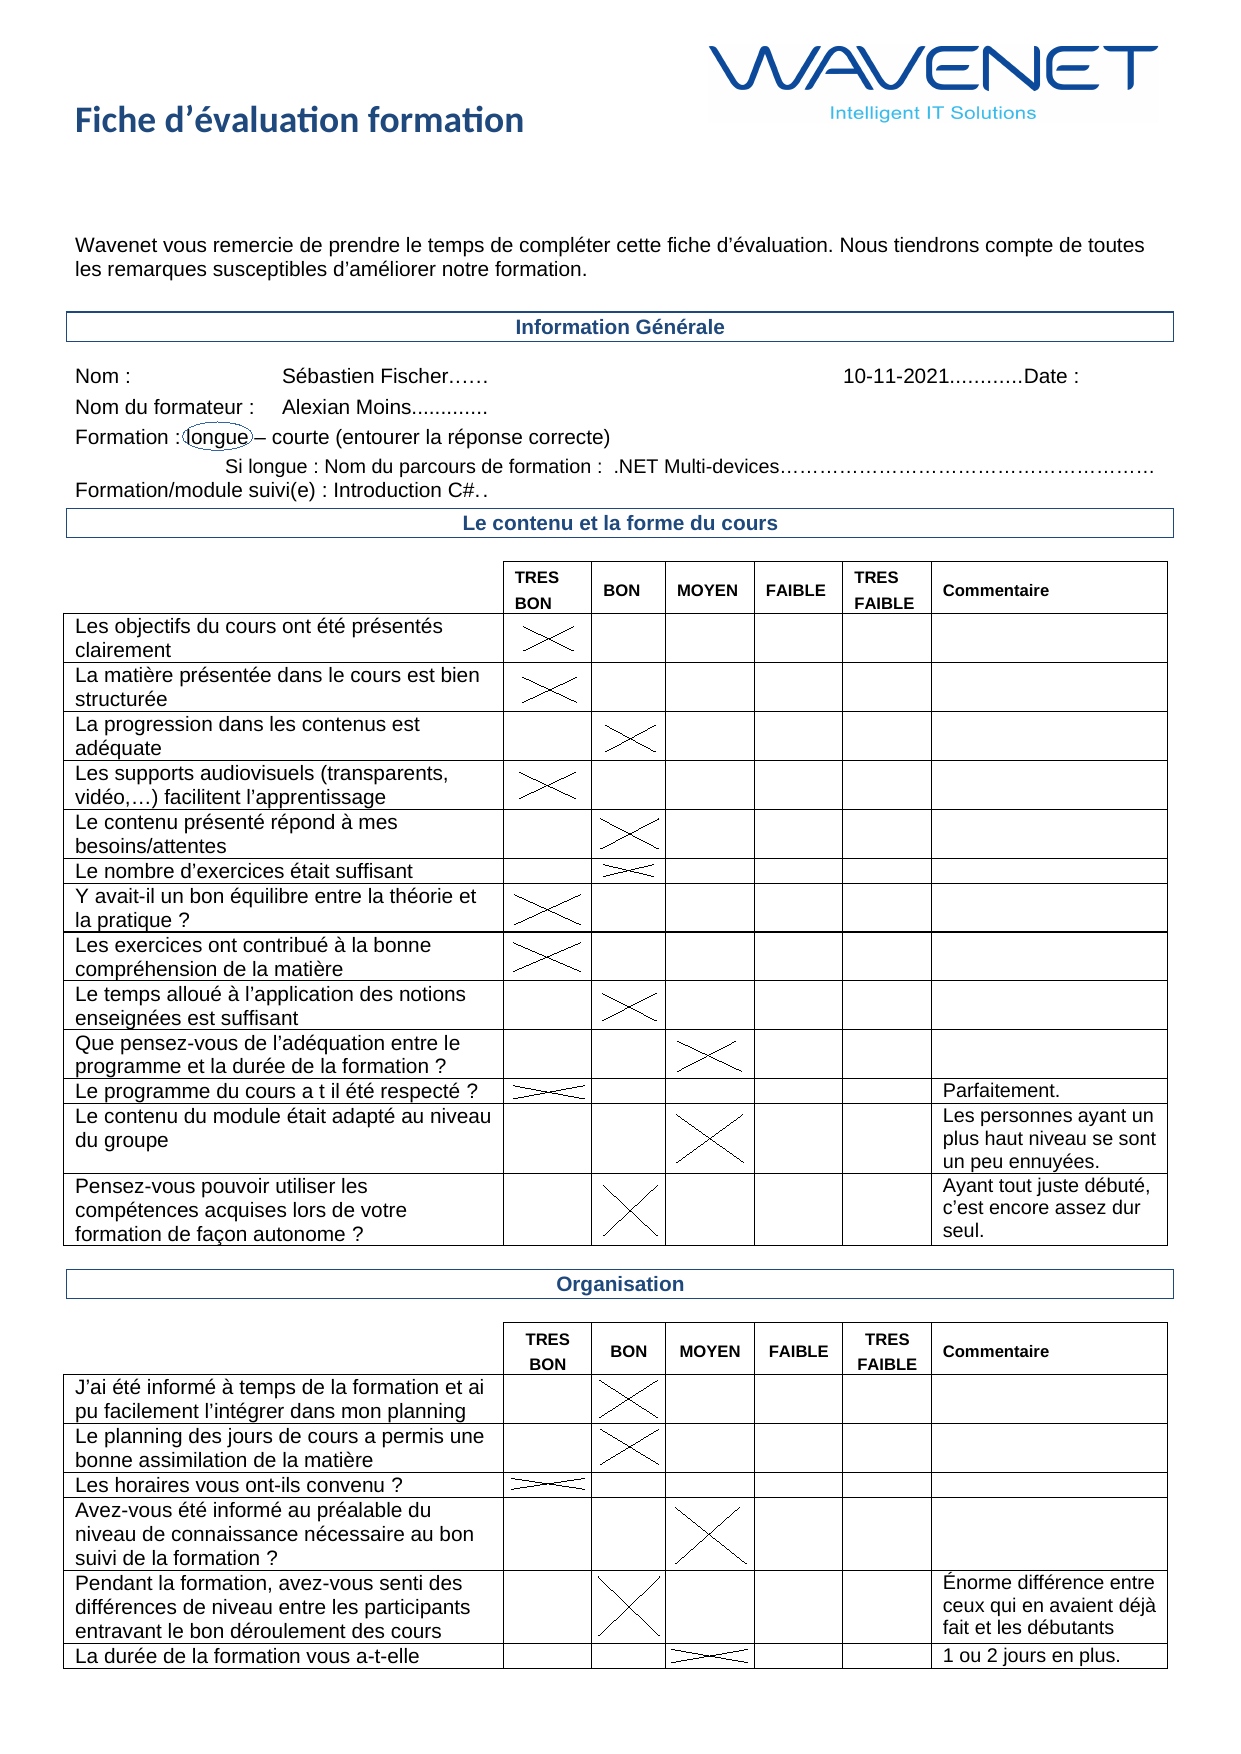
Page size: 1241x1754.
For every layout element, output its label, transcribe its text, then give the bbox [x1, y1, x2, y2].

table_header TRES FAIBLE [843, 562, 931, 613]
subtitle Nom du formateur : Alexian Moins [75, 394, 1165, 418]
table_cell [592, 884, 665, 931]
table_cell Le temps alloué à l’application des notions enseignées est suffisant [64, 981, 503, 1029]
table_cell [592, 1174, 665, 1245]
table_cell [592, 712, 665, 759]
table_cell [843, 859, 931, 882]
table_cell Parfaitement. [932, 1079, 1167, 1103]
table_cell Le contenu du module était adapté au niveau du groupe [64, 1104, 503, 1172]
table_header TRES BON [504, 562, 591, 613]
table_cell [666, 663, 754, 711]
table_header [64, 1322, 503, 1374]
table_cell [755, 1030, 842, 1078]
table_cell Pensez-vous pouvoir utiliser les compétences acquises lors de votre formation de façon autonome ? [64, 1174, 503, 1245]
table_cell [666, 1424, 754, 1472]
table_cell [666, 1571, 754, 1643]
table_cell [666, 1174, 754, 1245]
table_cell Y avait-il un bon équilibre entre la théorie et la pratique ? [64, 884, 503, 931]
table_cell [843, 1375, 931, 1423]
table_cell [932, 761, 1167, 808]
table_cell [843, 712, 931, 759]
table_cell [666, 712, 754, 759]
table_cell [504, 712, 591, 759]
table_cell [504, 1424, 591, 1472]
table_cell [666, 1498, 754, 1570]
table_cell [666, 810, 754, 857]
table_cell La durée de la formation vous a-t-elle [64, 1644, 503, 1668]
subtitle Formation : longue – courte (entourer la réponse correcte) [75, 425, 1165, 449]
table_cell [504, 1644, 591, 1668]
table_header BON [592, 1323, 665, 1374]
table_cell [666, 1375, 754, 1423]
table_cell [755, 1375, 842, 1423]
table_cell [592, 1571, 665, 1643]
table_header Commentaire [932, 1323, 1167, 1374]
table_cell [592, 614, 665, 662]
table_cell [592, 810, 665, 857]
table_cell [666, 1473, 754, 1497]
table_cell [843, 1498, 931, 1570]
table_cell J’ai été informé à temps de la formation et ai pu facilement l’intégrer dans mon planning [64, 1375, 503, 1423]
table_header TRES FAIBLE [843, 1323, 931, 1374]
table_cell [755, 1104, 842, 1172]
table_cell [932, 933, 1167, 980]
table_header BON [592, 562, 665, 613]
table_cell [755, 761, 842, 808]
table_cell [504, 859, 591, 882]
table_cell [504, 1104, 591, 1172]
table_cell [755, 712, 842, 759]
subtitle Wavenet vous remercie de prendre le temps de compléter cette fiche d’évaluation. Nous tiendrons compte de toutes les remarques susceptibles d’améliorer notre formation. [75, 233, 1165, 281]
table_cell [504, 1079, 591, 1103]
table_cell [592, 1375, 665, 1423]
table_cell [843, 761, 931, 808]
table_cell Avez-vous été informé au préalable du niveau de connaissance nécessaire au bon suivi de la formation ? [64, 1498, 503, 1570]
table_cell [504, 761, 591, 808]
table_cell [843, 614, 931, 662]
table_cell [666, 1030, 754, 1078]
table_header TRES BON [504, 1323, 591, 1374]
table_cell [843, 1644, 931, 1668]
table_cell [932, 1473, 1167, 1497]
table_cell [932, 1498, 1167, 1570]
table_cell [755, 1079, 842, 1103]
table_cell La matière présentée dans le cours est bien structurée [64, 663, 503, 711]
table_cell [592, 1079, 665, 1103]
table_cell [666, 1079, 754, 1103]
table_cell [843, 1174, 931, 1245]
table_cell [932, 1424, 1167, 1472]
table_cell Les personnes ayant un plus haut niveau se sont un peu ennuyées. [932, 1104, 1167, 1172]
table_cell [932, 1375, 1167, 1423]
table_cell [592, 1473, 665, 1497]
table_cell [755, 1473, 842, 1497]
table_cell Pendant la formation, avez-vous senti des différences de niveau entre les participants entravant le bon déroulement des cours [64, 1571, 503, 1643]
table_cell [755, 933, 842, 980]
table_header MOYEN [666, 1323, 754, 1374]
table_cell [504, 663, 591, 711]
table_cell Les objectifs du cours ont été présentés clairement [64, 614, 503, 662]
table_cell [504, 981, 591, 1029]
table_cell [592, 663, 665, 711]
table_cell [666, 1644, 754, 1668]
table_cell [755, 1174, 842, 1245]
table_cell [755, 1571, 842, 1643]
table_cell [666, 933, 754, 980]
table_cell [504, 933, 591, 980]
table_cell Le programme du cours a t il été respecté ? [64, 1079, 503, 1103]
table_cell [843, 1473, 931, 1497]
table_cell [755, 1644, 842, 1668]
table_cell [843, 810, 931, 857]
table_cell [504, 1498, 591, 1570]
table_cell [592, 859, 665, 882]
table_cell [504, 1473, 591, 1497]
table_header FAIBLE [755, 1323, 842, 1374]
table_cell [843, 663, 931, 711]
table_cell Le contenu présenté répond à mes besoins/attentes [64, 810, 503, 857]
table_cell [504, 1030, 591, 1078]
table_cell [843, 1030, 931, 1078]
table_cell [843, 933, 931, 980]
table_cell Énorme différence entre ceux qui en avaient déjà fait et les débutants [932, 1571, 1167, 1643]
table_cell 1 ou 2 jours en plus. [932, 1644, 1167, 1668]
table_cell [755, 810, 842, 857]
subtitle Nom : Sébastien Fischer 10-11-2021 Date : [75, 364, 1165, 388]
table_cell [592, 1424, 665, 1472]
table_header MOYEN [666, 562, 754, 613]
table_cell [843, 1571, 931, 1643]
table_cell [592, 981, 665, 1029]
table_cell [755, 1498, 842, 1570]
table_cell [592, 1498, 665, 1570]
table_cell [932, 614, 1167, 662]
table_cell [504, 810, 591, 857]
table_cell Les horaires vous ont-ils convenu ? [64, 1473, 503, 1497]
table_cell [666, 981, 754, 1029]
table_cell [932, 810, 1167, 857]
subtitle Organisation [67, 1270, 1173, 1298]
table_cell Le planning des jours de cours a permis une bonne assimilation de la matière [64, 1424, 503, 1472]
table_cell Les exercices ont contribué à la bonne compréhension de la matière [64, 933, 503, 980]
table_cell Les supports audiovisuels (transparents, vidéo,…) facilitent l’apprentissage [64, 761, 503, 808]
text Si longue : Nom du parcours de formation : .NET Multi-devices………………………………………………… [75, 455, 1165, 478]
subtitle Formation/module suivi(e) : Introduction C# [75, 478, 1165, 502]
picture [707, 44, 1160, 123]
table_cell [592, 933, 665, 980]
table_cell [932, 981, 1167, 1029]
table_cell [755, 614, 842, 662]
table_cell [932, 1030, 1167, 1078]
table_cell Ayant tout juste débuté, c’est encore assez dur seul. [932, 1174, 1167, 1245]
table_cell [666, 859, 754, 882]
table_cell La progression dans les contenus est adéquate [64, 712, 503, 759]
table_cell [666, 1104, 754, 1172]
table_cell [843, 1424, 931, 1472]
table_cell [504, 614, 591, 662]
table_cell [932, 884, 1167, 931]
table_cell [504, 1174, 591, 1245]
table_cell [932, 712, 1167, 759]
table_cell Que pensez-vous de l’adéquation entre le programme et la durée de la formation ? [64, 1030, 503, 1078]
subtitle Le contenu et la forme du cours [67, 509, 1173, 537]
table_cell [755, 859, 842, 882]
table_cell [592, 1104, 665, 1172]
table_cell [755, 884, 842, 931]
table_cell Le nombre d’exercices était suffisant [64, 859, 503, 882]
table_cell [504, 884, 591, 931]
table_cell [843, 981, 931, 1029]
table_cell [932, 663, 1167, 711]
table_cell [592, 1030, 665, 1078]
table_header [64, 561, 503, 613]
table_cell [755, 981, 842, 1029]
table_cell [755, 1424, 842, 1472]
subtitle Information Générale [67, 313, 1173, 341]
table_cell [592, 761, 665, 808]
table_cell [504, 1375, 591, 1423]
table_cell [932, 859, 1167, 882]
table_cell [666, 614, 754, 662]
table_cell [666, 884, 754, 931]
table_cell [755, 663, 842, 711]
table_cell [592, 1644, 665, 1668]
table_header Commentaire [932, 562, 1167, 613]
table_cell [843, 884, 931, 931]
table_cell [504, 1571, 591, 1643]
table_cell [666, 761, 754, 808]
table_cell [843, 1079, 931, 1103]
table_header FAIBLE [755, 562, 842, 613]
table_cell [843, 1104, 931, 1172]
